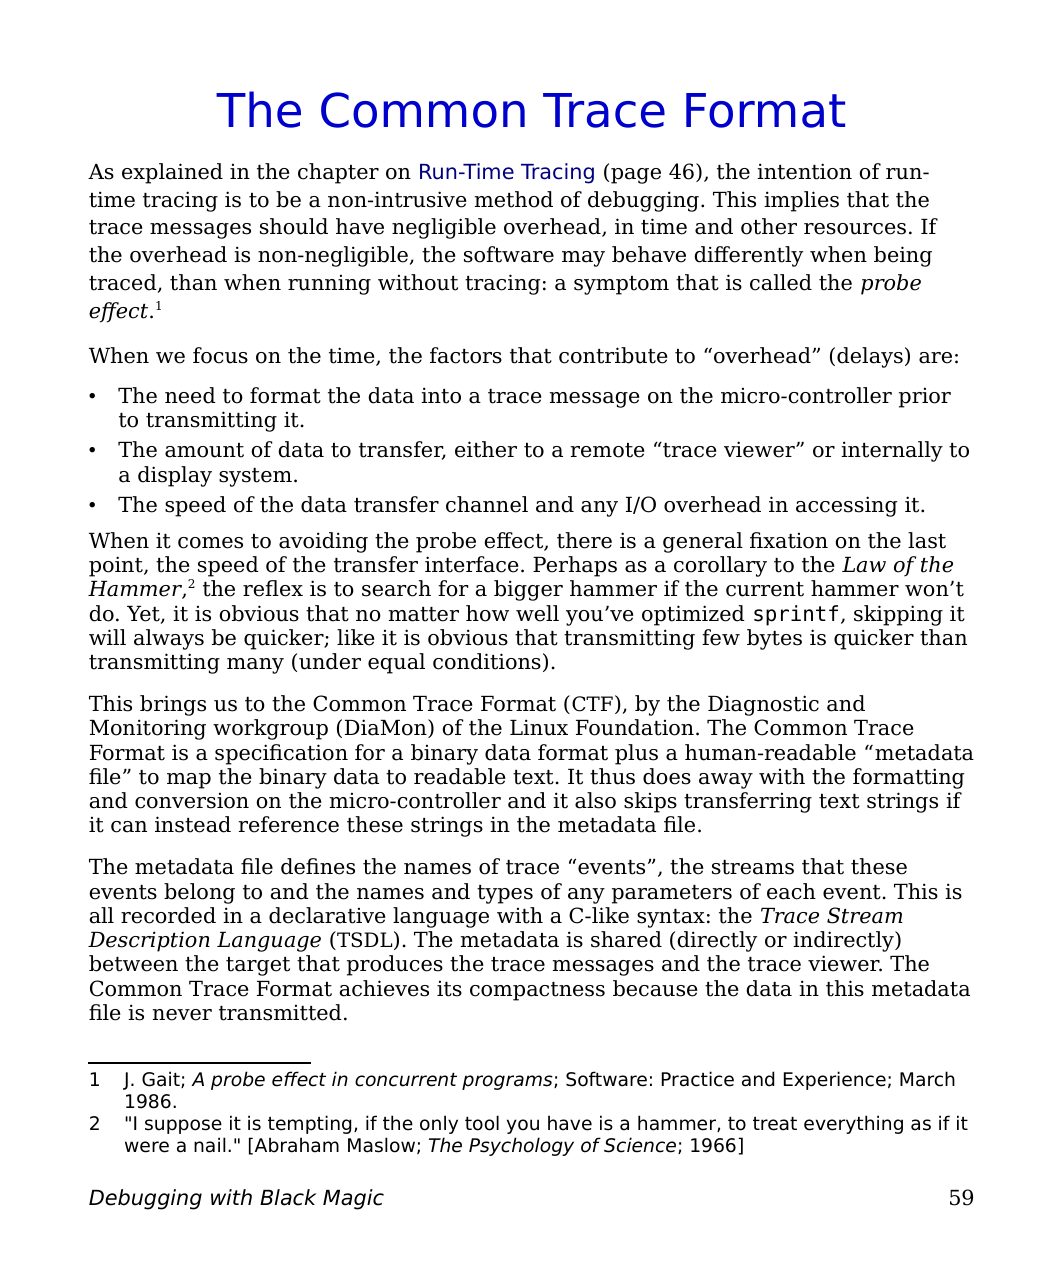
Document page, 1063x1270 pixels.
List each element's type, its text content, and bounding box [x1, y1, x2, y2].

text As explained in the chapter on Run-Time Tracing (page 46), the intention of run-time tracing is to be a non-intrusive method of debugging. This implies that the trace messages should have negligible overhead, in time and other resources. If the overhead is non-negligible, the software may behave differently when being traced, than when running without tracing: a symptom that is called the probe effect. [88, 160, 974, 323]
text When we focus on the time, the factors that contribute to “overhead” (delays) are: [88, 344, 974, 369]
subtitle The Common Trace Format [88, 84, 974, 138]
text J. Gait; A probe effect in concurrent programs; Software: Practice and Experience; March 1986. [88, 1069, 974, 1113]
list The need to format the data into a trace message on the micro-controller prior to transmitting it. [88, 384, 974, 432]
list The amount of data to transfer, either to a remote “trace viewer” or internally to a display system. [88, 438, 974, 487]
text The metadata file defines the names of trace “events”, the streams that these events belong to and the names and types of any parameters of each event. This is all recorded in a declarative language with a C-like syntax: the Trace Stream Description Language (TSDL). The metadata is shared (directly or indirectly) between the target that produces the trace messages and the trace viewer. The Common Trace Format achieves its compactness because the data in this metadata file is never transmitted. [88, 855, 974, 1025]
text "I suppose it is tempting, if the only tool you have is a hammer, to treat everything as if it were a nail." [Abraham Maslow; The Psychology of Science; 1966] [88, 1113, 974, 1157]
text This brings us to the Common Trace Format (CTF), by the Diagnostic and Monitoring workgroup (DiaMon) of the Linux Foundation. The Common Trace Format is a specification for a binary data format plus a human-readable “metadata file” to map the binary data to readable text. It thus does away with the formatting and conversion on the micro-controller and it also skips transferring text strings if it can instead reference these strings in the metadata file. [88, 692, 974, 838]
list The speed of the data transfer channel and any I/O overhead in accessing it. [88, 493, 974, 517]
text When it comes to avoiding the probe effect, there is a general fixation on the last point, the speed of the transfer interface. Perhaps as a corollary to the Law of the Hammer, the reflex is to search for a bigger hammer if the current hammer won’t do. Yet, it is obvious that no matter how well you’ve optimized sprintf, skipping it will always be quicker; like it is obvious that transmitting few bytes is quicker than transmitting many (under equal conditions). [88, 529, 974, 674]
